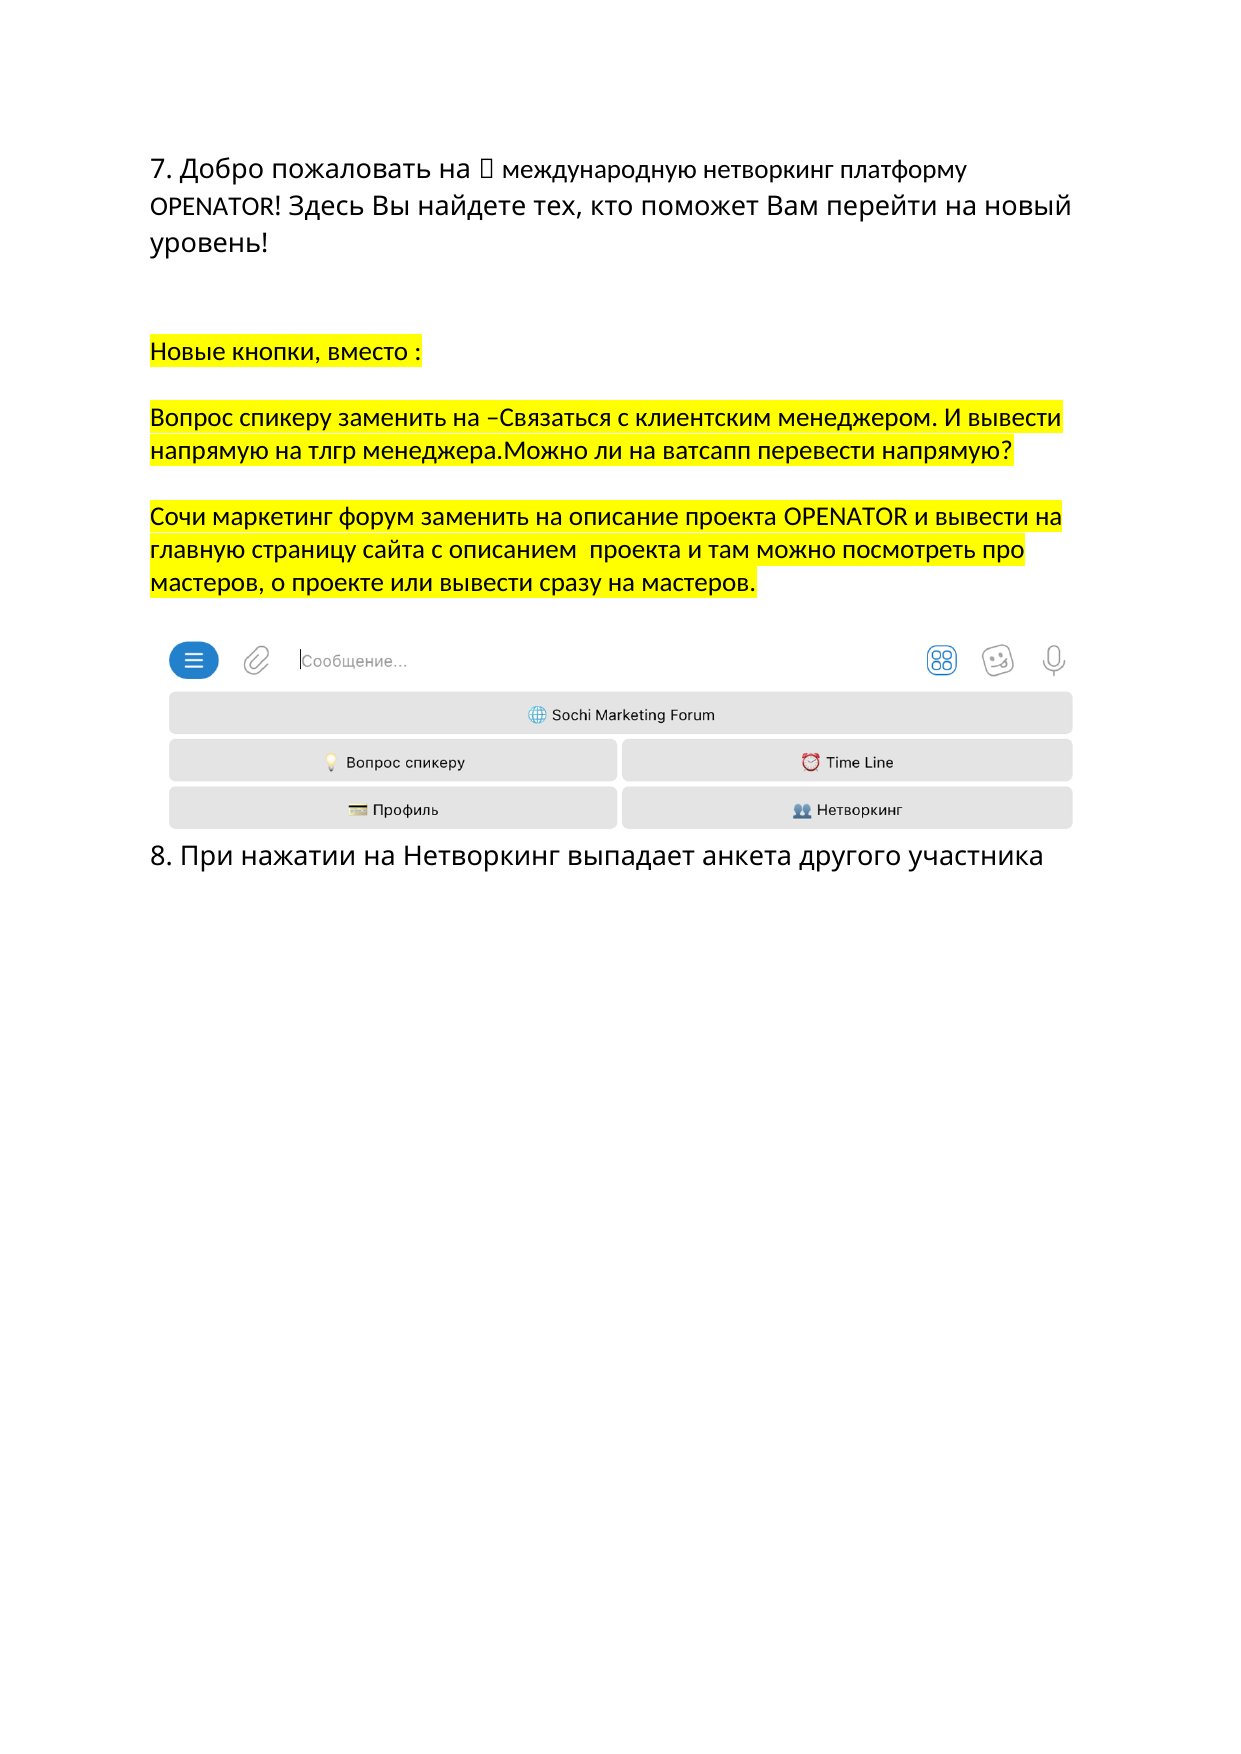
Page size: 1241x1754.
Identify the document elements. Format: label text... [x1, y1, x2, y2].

text 7. Добро пожаловать на 💙 международную нетворкинг платформу OPENATOR! Здесь Вы найдете тех, кто поможет Вам перейти на новый уровень! Новые кнопки, вместо : Вопрос спикеру заменить на –Связаться с клиентским менеджером. И вывести напрямую на тлгр менеджера.Можно ли на ватсапп перевести напрямую? Сочи маркетинг форум заменить на описание проекта OPENATOR и вывести на главную страницу сайта с описанием проекта и там можно посмотреть про мастеров, о проекте или вывести сразу на мастеров. [150, 150, 1090, 598]
text 8. При нажатии на Нетворкинг выпадает анкета другого участника [150, 836, 1090, 873]
picture [150, 635, 1091, 836]
